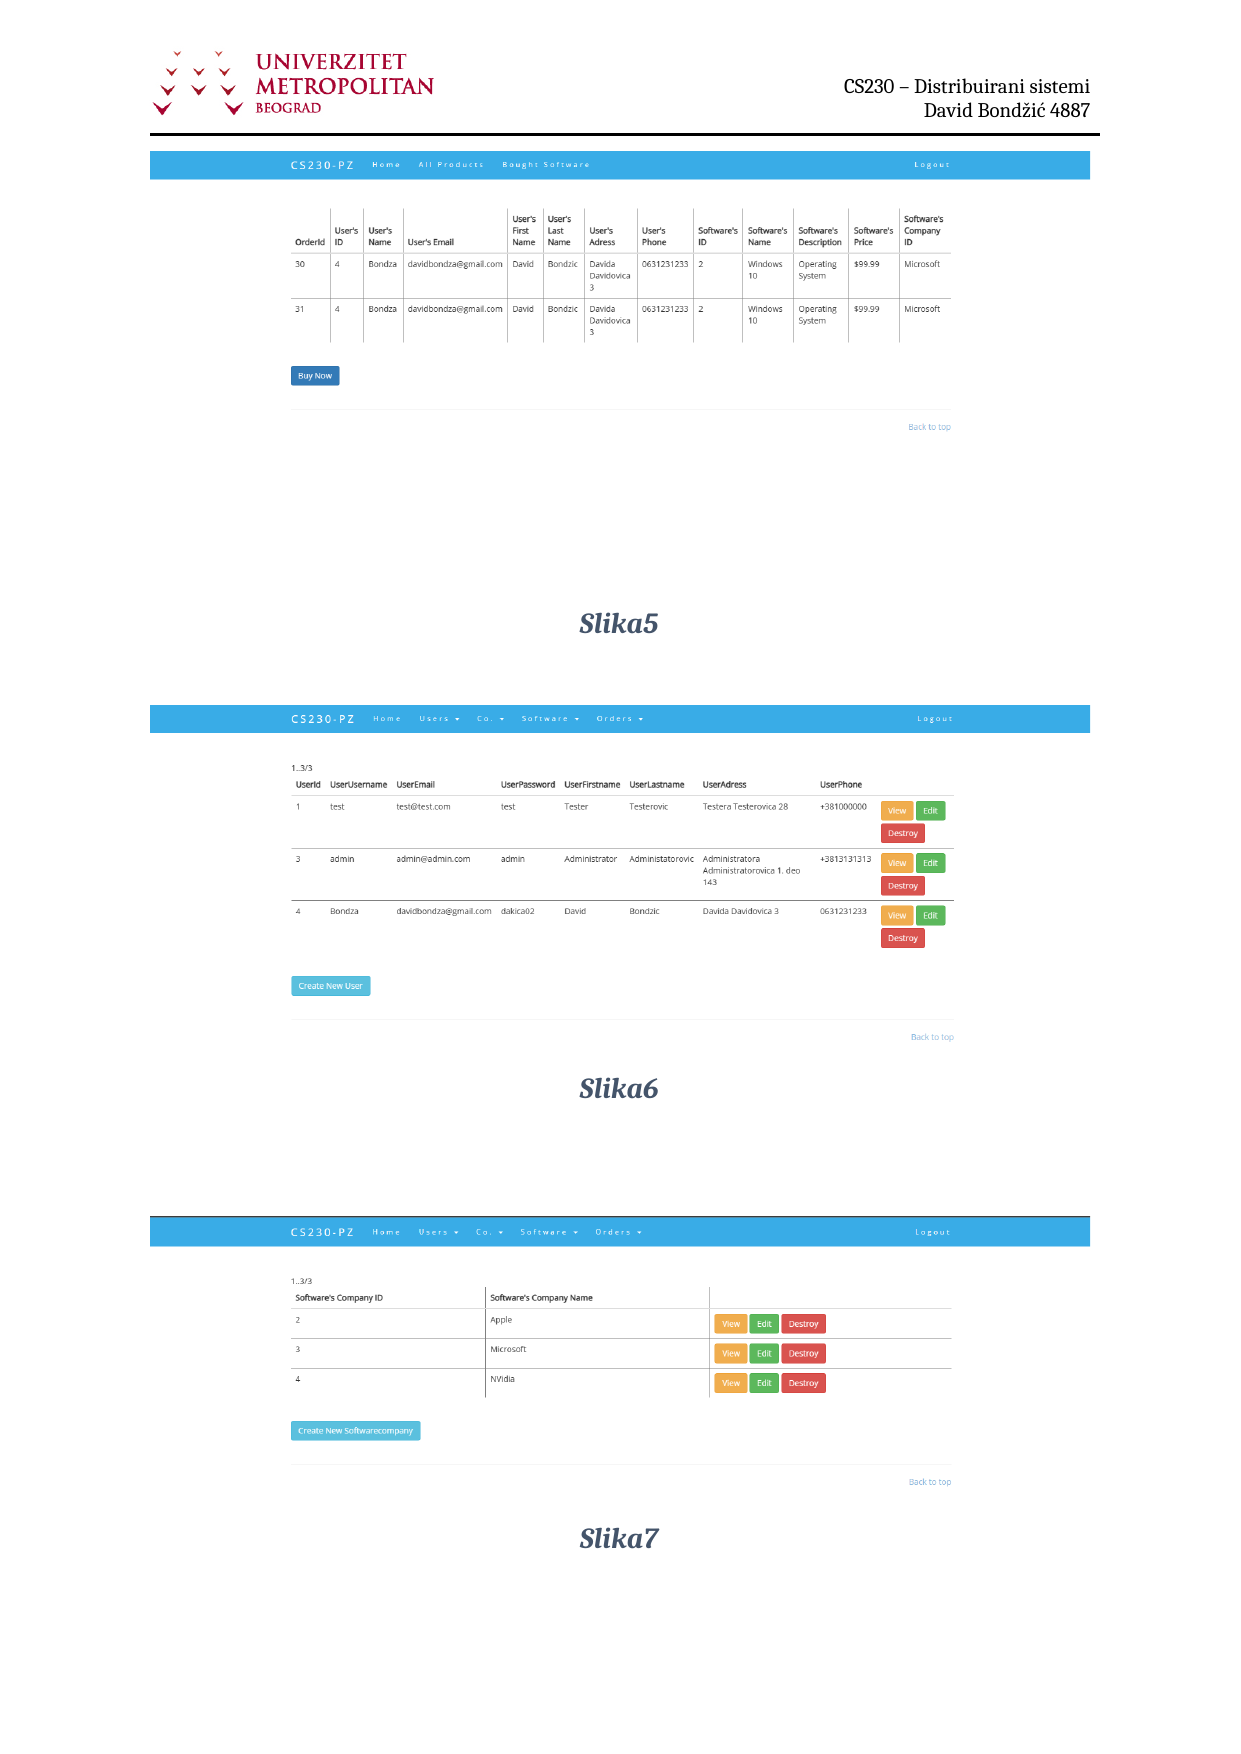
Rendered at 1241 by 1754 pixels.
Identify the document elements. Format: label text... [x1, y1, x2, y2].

text Slika7 [150, 1522, 1090, 1556]
text Slika6 [150, 1073, 1090, 1106]
text Slika5 [150, 607, 1090, 640]
